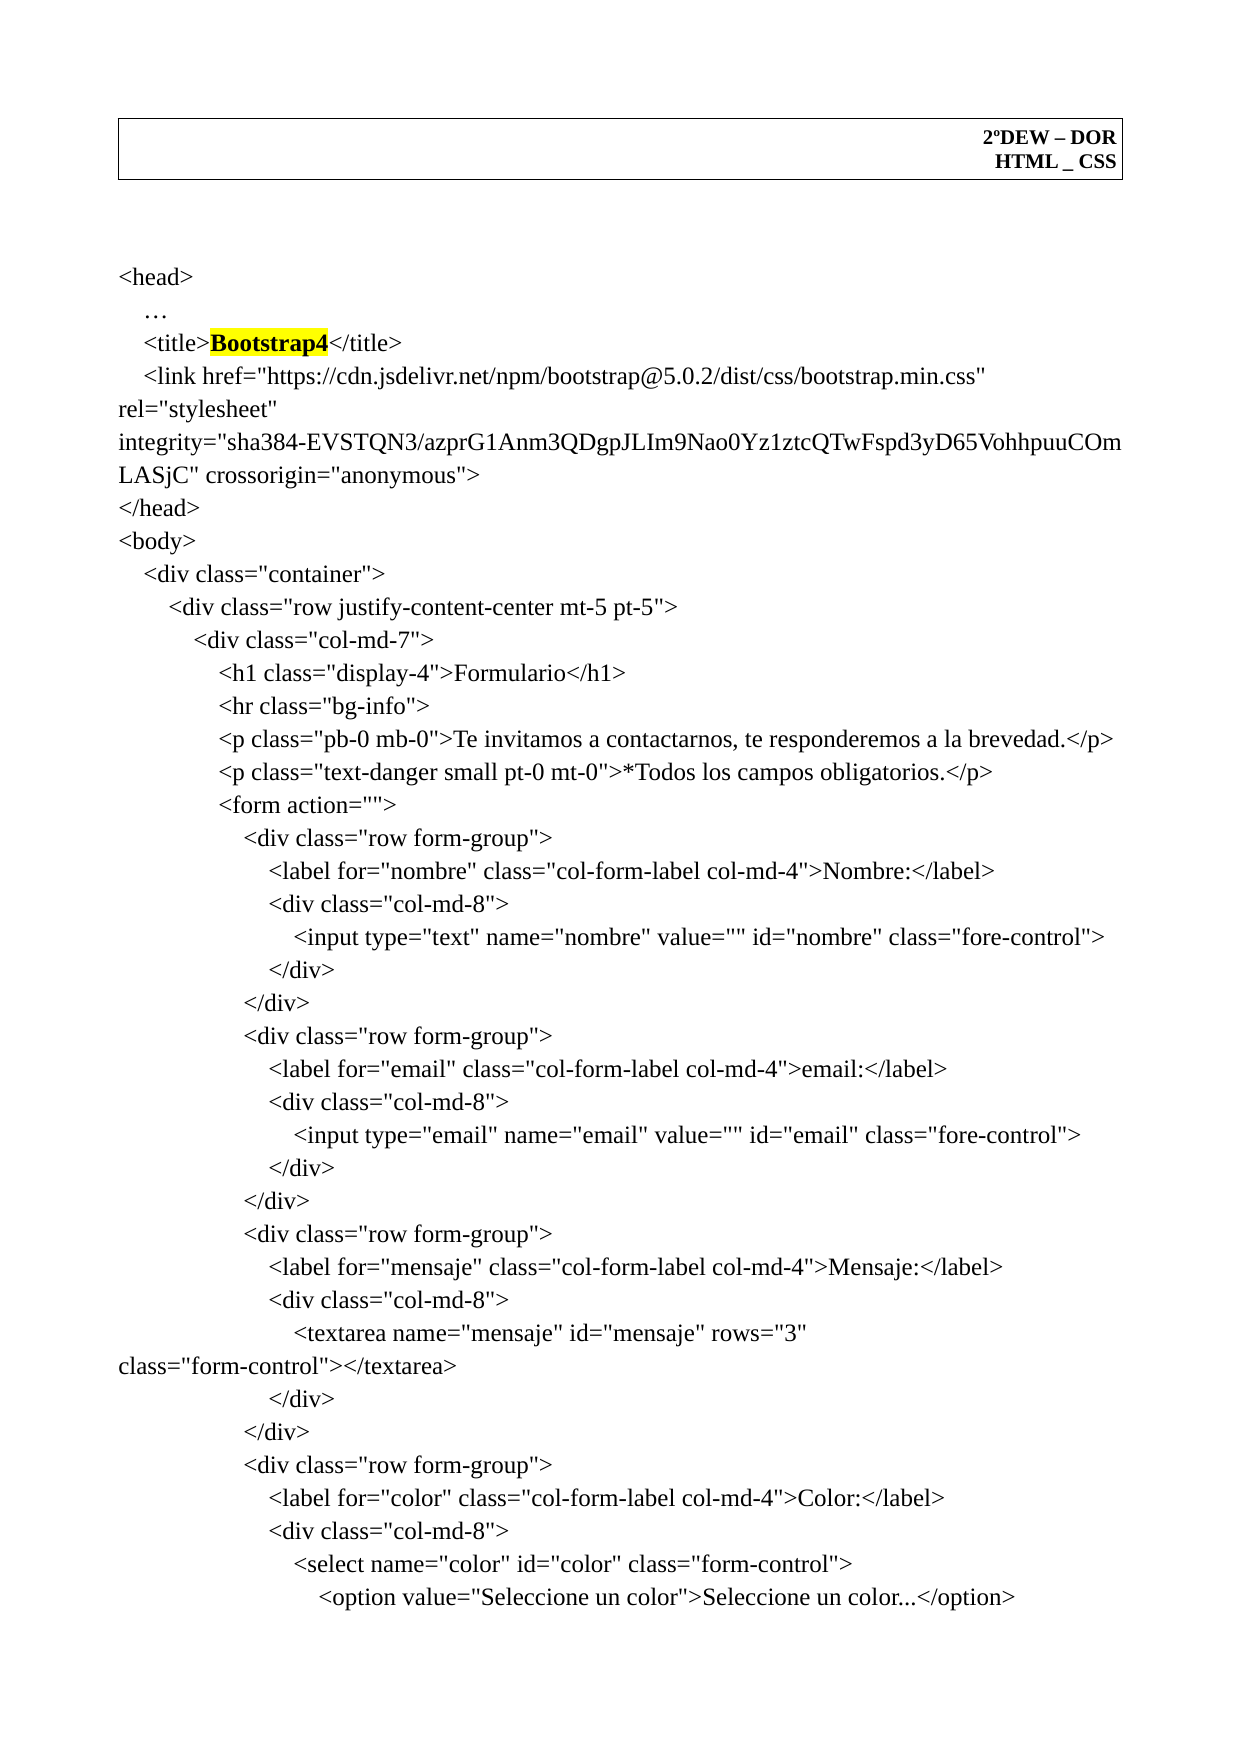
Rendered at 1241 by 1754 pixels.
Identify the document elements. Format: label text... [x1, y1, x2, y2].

text <input type="email" name="email" value="" id="email" class="fore-control"> [118, 1120, 1122, 1149]
text <div class="col-md-8"> [118, 889, 1122, 918]
text <input type="text" name="nombre" value="" id="nombre" class="fore-control"> [118, 922, 1122, 951]
text <head> [118, 262, 1122, 290]
text <option value="Seleccione un color">Seleccione un color...</option> [118, 1582, 1122, 1611]
text <div class="col-md-8"> [118, 1516, 1122, 1545]
text <p class="pb-0 mb-0">Te invitamos a contactarnos, te responderemos a la brevedad.</p> [118, 724, 1122, 753]
text <div class="col-md-8"> [118, 1087, 1122, 1116]
text </div> [118, 988, 1122, 1017]
text <div class="row form-group"> [118, 1450, 1122, 1479]
text <h1 class="display-4">Formulario</h1> [118, 658, 1122, 687]
text <div class="container"> [118, 559, 1122, 588]
text </head> [118, 493, 1122, 522]
text <div class="col-md-8"> [118, 1285, 1122, 1314]
text <body> [118, 526, 1122, 554]
text </div> [118, 1153, 1122, 1182]
text <select name="color" id="color" class="form-control"> [118, 1549, 1122, 1578]
text <div class="row justify-content-center mt-5 pt-5"> [118, 592, 1122, 621]
text <label for="mensaje" class="col-form-label col-md-4">Mensaje:</label> [118, 1252, 1122, 1281]
text <p class="text-danger small pt-0 mt-0">*Todos los campos obligatorios.</p> [118, 757, 1122, 786]
text <link href="https://cdn.jsdelivr.net/npm/bootstrap@5.0.2/dist/css/bootstrap.min.css" rel="stylesheet" integrity="sha384-EVSTQN3/azprG1Anm3QDgpJLIm9Nao0Yz1ztcQTwFspd3yD65VohhpuuCOmLASjC" crossorigin="anonymous"> [118, 361, 1122, 488]
text <div class="row form-group"> [118, 1021, 1122, 1050]
text <label for="nombre" class="col-form-label col-md-4">Nombre:</label> [118, 856, 1122, 885]
text <div class="col-md-7"> [118, 625, 1122, 654]
text <div class="row form-group"> [118, 1219, 1122, 1248]
text <hr class="bg-info"> [118, 691, 1122, 720]
text <form action=""> [118, 790, 1122, 819]
text … [118, 295, 1122, 323]
text <title>Bootstrap4</title> [118, 328, 1122, 356]
text </div> [118, 955, 1122, 984]
text <div class="row form-group"> [118, 823, 1122, 852]
text </div> [118, 1186, 1122, 1215]
text </div> [118, 1384, 1122, 1413]
text <label for="color" class="col-form-label col-md-4">Color:</label> [118, 1483, 1122, 1512]
text </div> [118, 1417, 1122, 1446]
text <label for="email" class="col-form-label col-md-4">email:</label> [118, 1054, 1122, 1083]
text <textarea name="mensaje" id="mensaje" rows="3" class="form-control"></textarea> [118, 1318, 1122, 1380]
